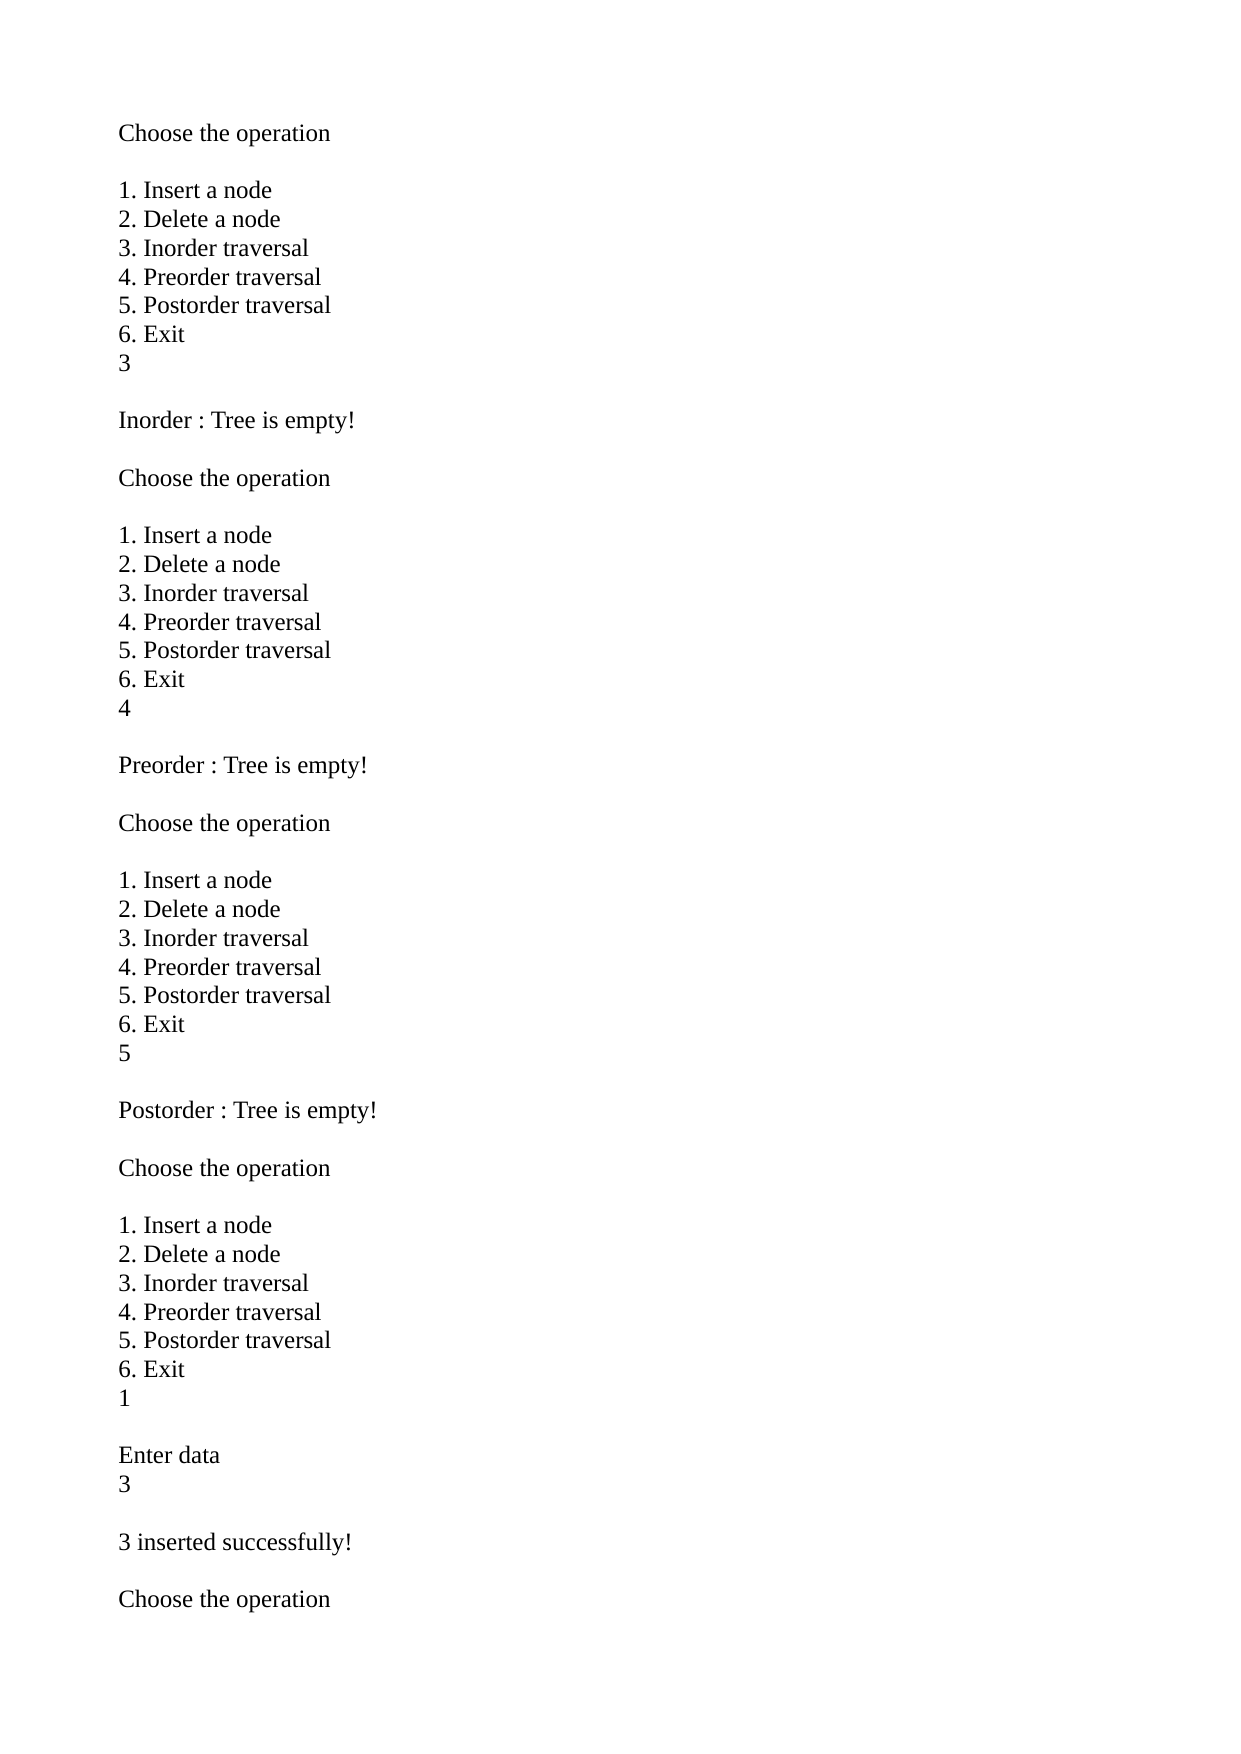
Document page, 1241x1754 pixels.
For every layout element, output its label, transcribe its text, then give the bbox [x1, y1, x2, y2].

text Postorder : Tree is empty! [118, 1096, 1122, 1124]
text Enter data [118, 1441, 1122, 1469]
text 5 [118, 1038, 1122, 1067]
text 3. Inorder traversal [118, 1268, 1122, 1297]
text Choose the operation [118, 463, 1122, 492]
text 5. Postorder traversal [118, 291, 1122, 319]
text 5. Postorder traversal [118, 636, 1122, 664]
text Choose the operation [118, 1584, 1122, 1613]
text 4. Preorder traversal [118, 952, 1122, 981]
text 1. Insert a node [118, 1211, 1122, 1239]
text Preorder : Tree is empty! [118, 751, 1122, 779]
text 3 [118, 1469, 1122, 1498]
text 5. Postorder traversal [118, 1326, 1122, 1354]
text Choose the operation [118, 1153, 1122, 1182]
text 4. Preorder traversal [118, 1297, 1122, 1326]
text 4. Preorder traversal [118, 607, 1122, 636]
text 1 [118, 1383, 1122, 1412]
text Inorder : Tree is empty! [118, 406, 1122, 434]
text Choose the operation [118, 808, 1122, 837]
text 2. Delete a node [118, 549, 1122, 578]
text 3 [118, 348, 1122, 377]
text 4. Preorder traversal [118, 262, 1122, 291]
text 3 inserted successfully! [118, 1527, 1122, 1556]
text 6. Exit [118, 1354, 1122, 1383]
text 6. Exit [118, 664, 1122, 693]
text 1. Insert a node [118, 866, 1122, 894]
text 6. Exit [118, 319, 1122, 348]
text 4 [118, 693, 1122, 722]
text 3. Inorder traversal [118, 233, 1122, 262]
text 2. Delete a node [118, 204, 1122, 233]
text 2. Delete a node [118, 894, 1122, 923]
text 3. Inorder traversal [118, 923, 1122, 952]
text 1. Insert a node [118, 176, 1122, 204]
text 3. Inorder traversal [118, 578, 1122, 607]
text 1. Insert a node [118, 521, 1122, 549]
text Choose the operation [118, 118, 1122, 147]
text 5. Postorder traversal [118, 981, 1122, 1009]
text 6. Exit [118, 1009, 1122, 1038]
text 2. Delete a node [118, 1239, 1122, 1268]
